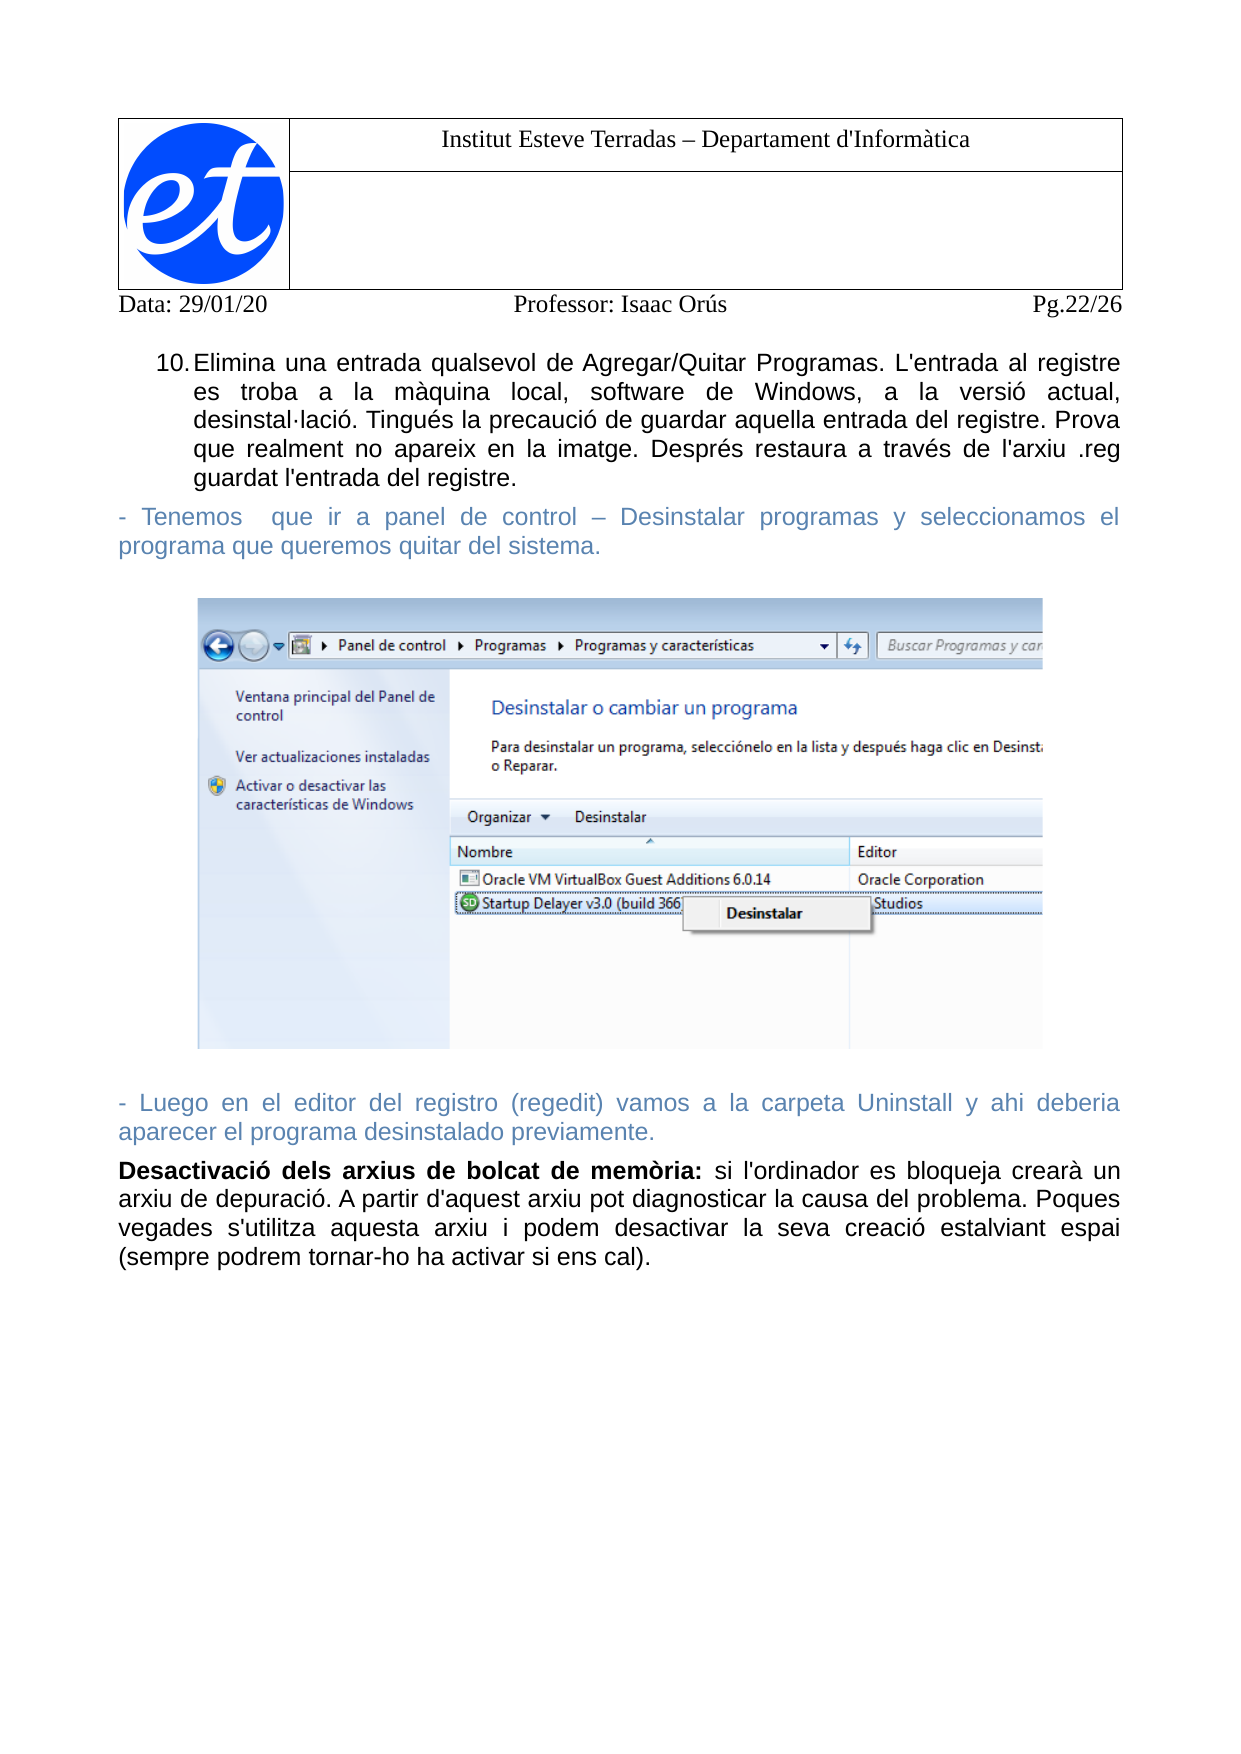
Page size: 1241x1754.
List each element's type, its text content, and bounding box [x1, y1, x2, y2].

list Elimina una entrada qualsevol de Agregar/Quitar Programas. L'entrada al registre es troba a la màquina local, software de Windows, a la versió actual, desinstal·lació. Tingués la precaució de guardar aquella entrada del registre. Prova que realment no apareix en la imatge. Després restaura a través de l'arxiu .reg guardat l'entrada del registre. [156, 348, 1122, 491]
text - Tenemos que ir a panel de control – Desinstalar programas y seleccionamos el programa que queremos quitar del sistema. [118, 502, 1122, 559]
text Desactivació dels arxius de bolcat de memòria: si l'ordinador es bloqueja crearà un arxiu de depuració. A partir d'aquest arxiu pot diagnosticar la causa del problema. Poques vegades s'utilitza aquesta arxiu i podem desactivar la seva creació estalviant espai (sempre podrem tornar-ho ha activar si ens cal). [118, 1156, 1122, 1271]
picture [123, 123, 284, 284]
text - Luego en el editor del registro (regedit) vamos a la carpeta Uninstall y ahi deberia aparecer el programa desinstalado previamente. [118, 1088, 1122, 1145]
picture [197, 598, 1043, 1049]
